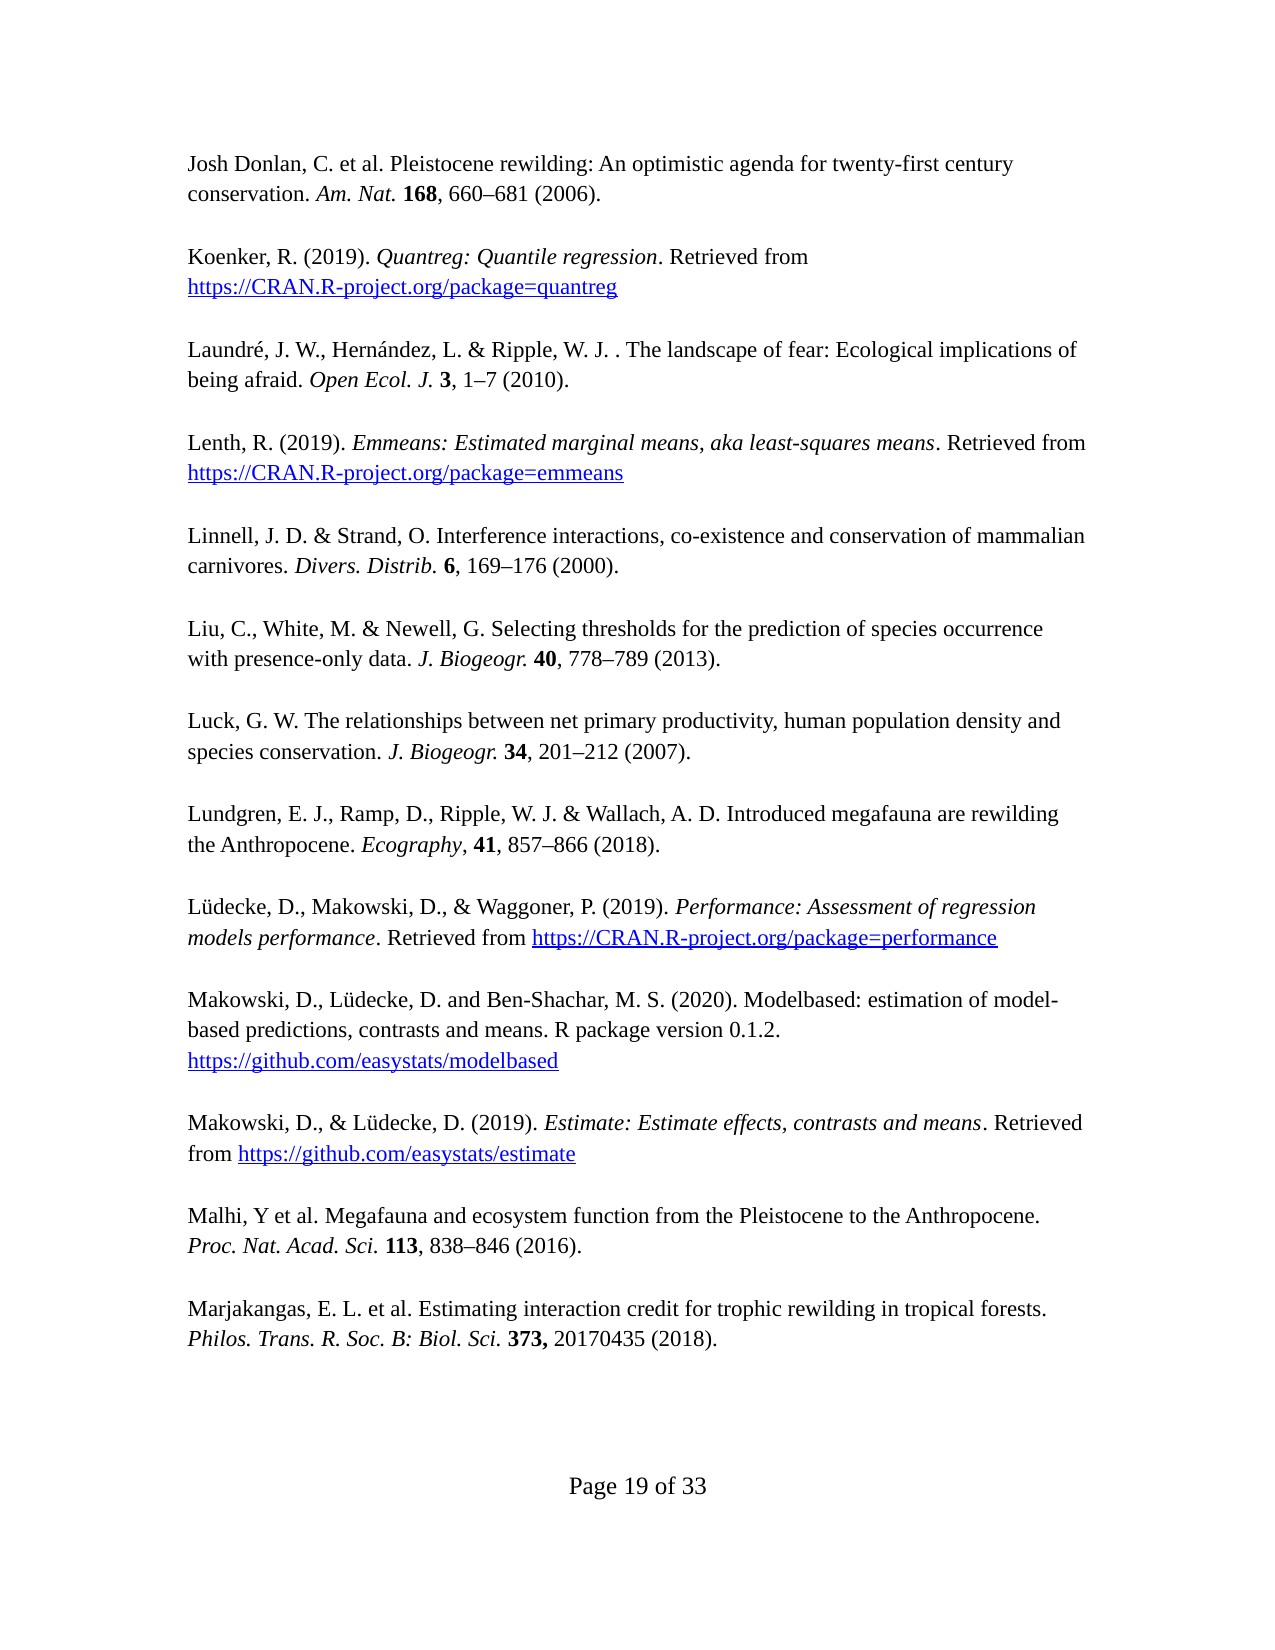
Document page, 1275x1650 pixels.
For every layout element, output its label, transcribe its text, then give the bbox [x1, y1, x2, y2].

text Makowski, D., & Lüdecke, D. (2019). Estimate: Estimate effects, contrasts and means. Retrieved from https://github.com/easystats/estimate [187, 1109, 1087, 1166]
text Makowski, D., Lüdecke, D. and Ben-Shachar, M. S. (2020). Modelbased: estimation of model-based predictions, contrasts and means. R package version 0.1.2. https://github.com/easystats/modelbased [187, 986, 1087, 1073]
text Lundgren, E. J., Ramp, D., Ripple, W. J. & Wallach, A. D. Introduced megafauna are rewilding the Anthropocene. Ecography, 41, 857–866 (2018). [187, 800, 1087, 857]
text Marjakangas, E. L. et al. Estimating interaction credit for trophic rewilding in tropical forests. Philos. Trans. R. Soc. B: Biol. Sci. 373, 20170435 (2018). [187, 1295, 1087, 1352]
text Linnell, J. D. & Strand, O. Interference interactions, co-existence and conservation of mammalian carnivores. Divers. Distrib. 6, 169–176 (2000). [187, 522, 1087, 578]
text Malhi, Y et al. Megafauna and ecosystem function from the Pleistocene to the Anthropocene. Proc. Nat. Acad. Sci. 113, 838–846 (2016). [187, 1202, 1087, 1259]
text Josh Donlan, C. et al. Pleistocene rewilding: An optimistic agenda for twenty-first century conservation. Am. Nat. 168, 660–681 (2006). [187, 150, 1087, 207]
text Liu, C., White, M. & Newell, G. Selecting thresholds for the prediction of species occurrence with presence‐only data. J. Biogeogr. 40, 778–789 (2013). [187, 614, 1087, 671]
text Koenker, R. (2019). Quantreg: Quantile regression. Retrieved from https://CRAN.R-project.org/package=quantreg [187, 243, 1087, 299]
text Lenth, R. (2019). Emmeans: Estimated marginal means, aka least-squares means. Retrieved from https://CRAN.R-project.org/package=emmeans [187, 429, 1087, 485]
text Lüdecke, D., Makowski, D., & Waggoner, P. (2019). Performance: Assessment of regression models performance. Retrieved from https://CRAN.R-project.org/package=performance [187, 893, 1087, 950]
text Luck, G. W. The relationships between net primary productivity, human population density and species conservation. J. Biogeogr. 34, 201–212 (2007). [187, 707, 1087, 764]
text Laundré, J. W., Hernández, L. & Ripple, W. J. . The landscape of fear: Ecological implications of being afraid. Open Ecol. J. 3, 1–7 (2010). [187, 336, 1087, 392]
